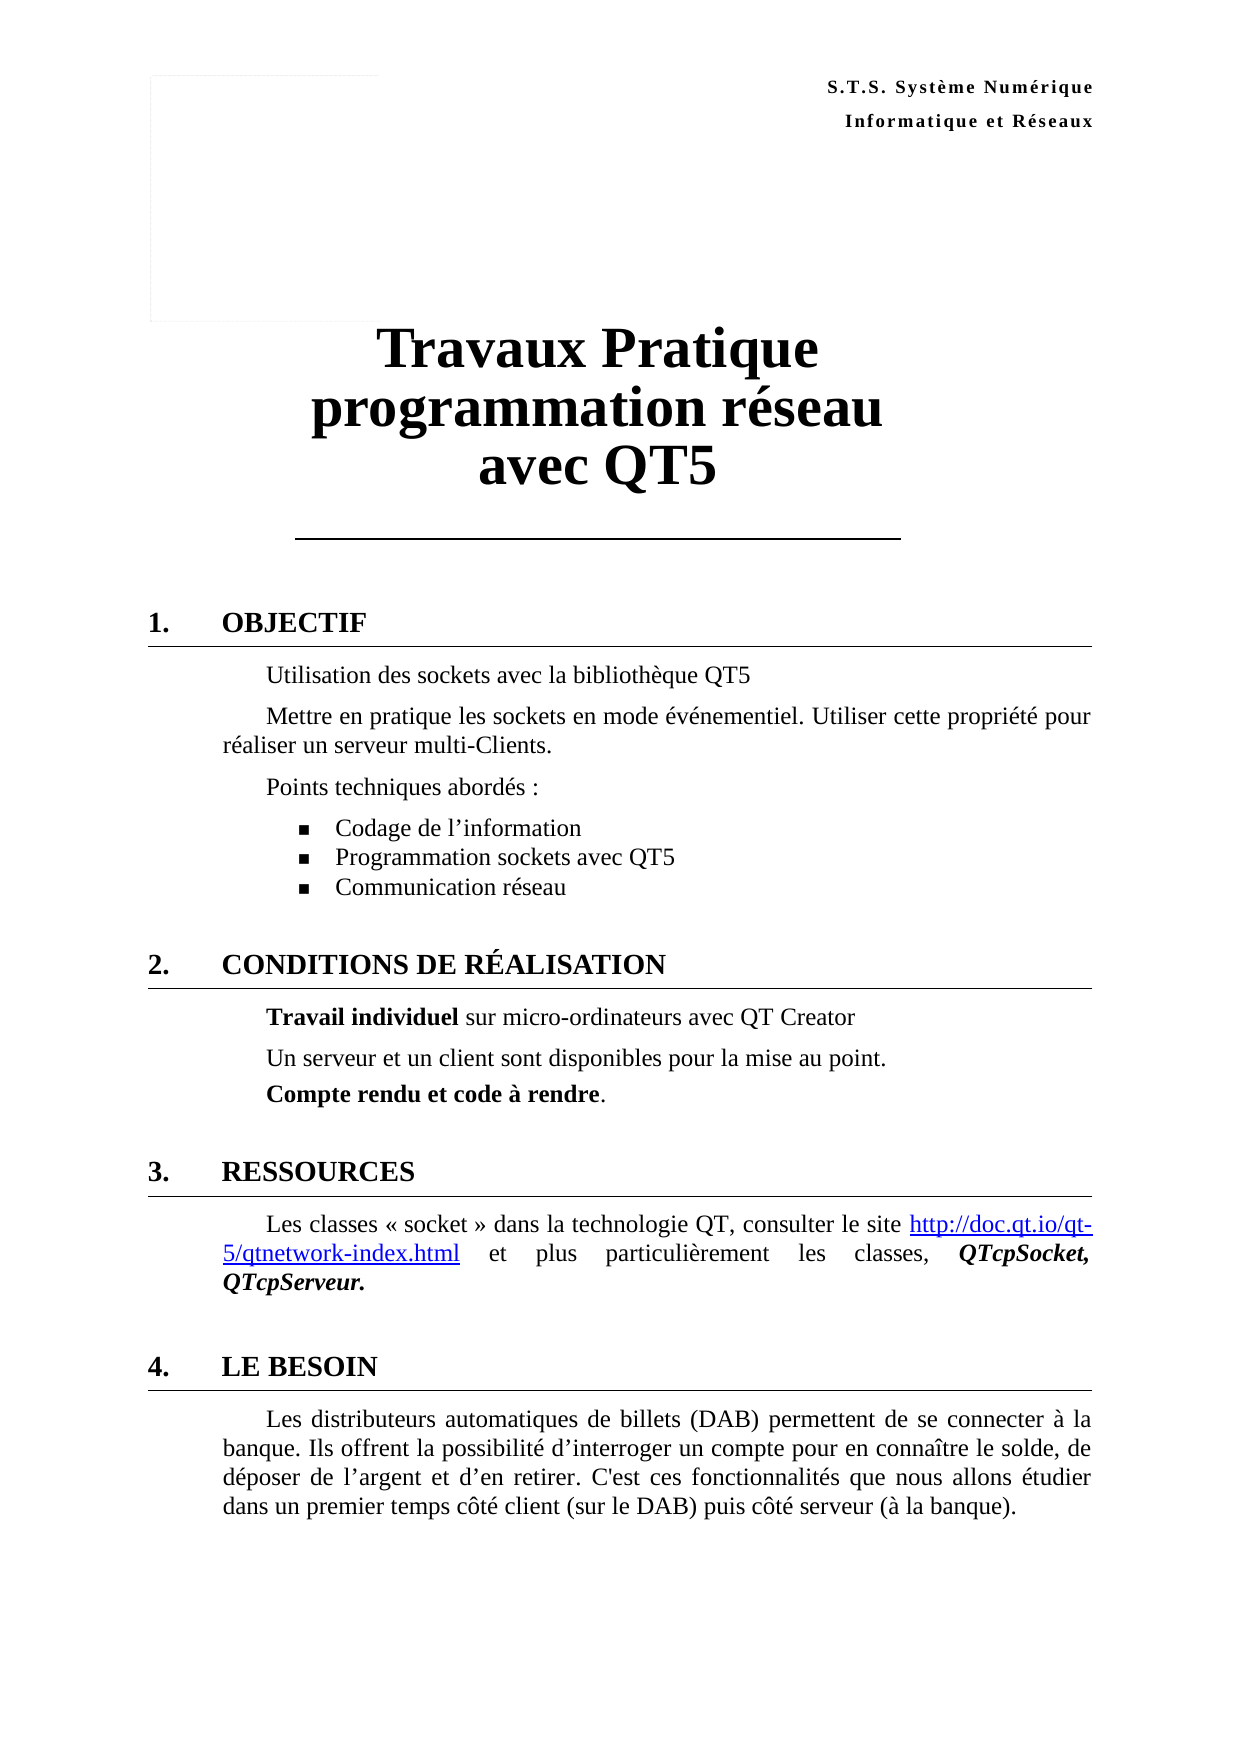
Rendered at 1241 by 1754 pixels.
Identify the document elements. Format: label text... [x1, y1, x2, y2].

list Codage de l’information [298, 813, 1092, 842]
text Travaux Pratique programmation réseau avec QT5 [295, 162, 901, 538]
list Communication réseau [298, 871, 1092, 900]
text Les classes « socket » dans la technologie QT, consulter le site http://doc.qt.io/qt-5/qtnetwork-index.html et plus particulièrement les classes, QTcpSocket, QTcpServeur. [223, 1209, 1092, 1296]
subtitle Conditions de réalisation [148, 944, 1092, 988]
subtitle le besoin [148, 1346, 1092, 1390]
text Utilisation des sockets avec la bibliothèque QT5 [223, 659, 1092, 688]
subtitle RESSOURCES [148, 1152, 1092, 1196]
text Un serveur et un client sont disponibles pour la mise au point. [223, 1043, 1092, 1072]
list Programmation sockets avec QT5 [298, 842, 1092, 871]
text Points techniques abordés : [223, 772, 1092, 801]
text Mettre en pratique les sockets en mode événementiel. Utiliser cette propriété pour réaliser un serveur multi-Clients. [223, 701, 1092, 759]
text Travail individuel sur micro-ordinateurs avec QT Creator [223, 1002, 1092, 1031]
text Compte rendu et code à rendre. [223, 1079, 1092, 1108]
text Les distributeurs automatiques de billets (DAB) permettent de se connecter à la banque. Ils offrent la possibilité d’interroger un compte pour en connaître le solde, de déposer de l’argent et d’en retirer. C'est ces fonctionnalités que nous allons étudier dans un premier temps côté client (sur le DAB) puis côté serveur (à la banque). [223, 1403, 1092, 1520]
subtitle Objectif [148, 602, 1092, 646]
